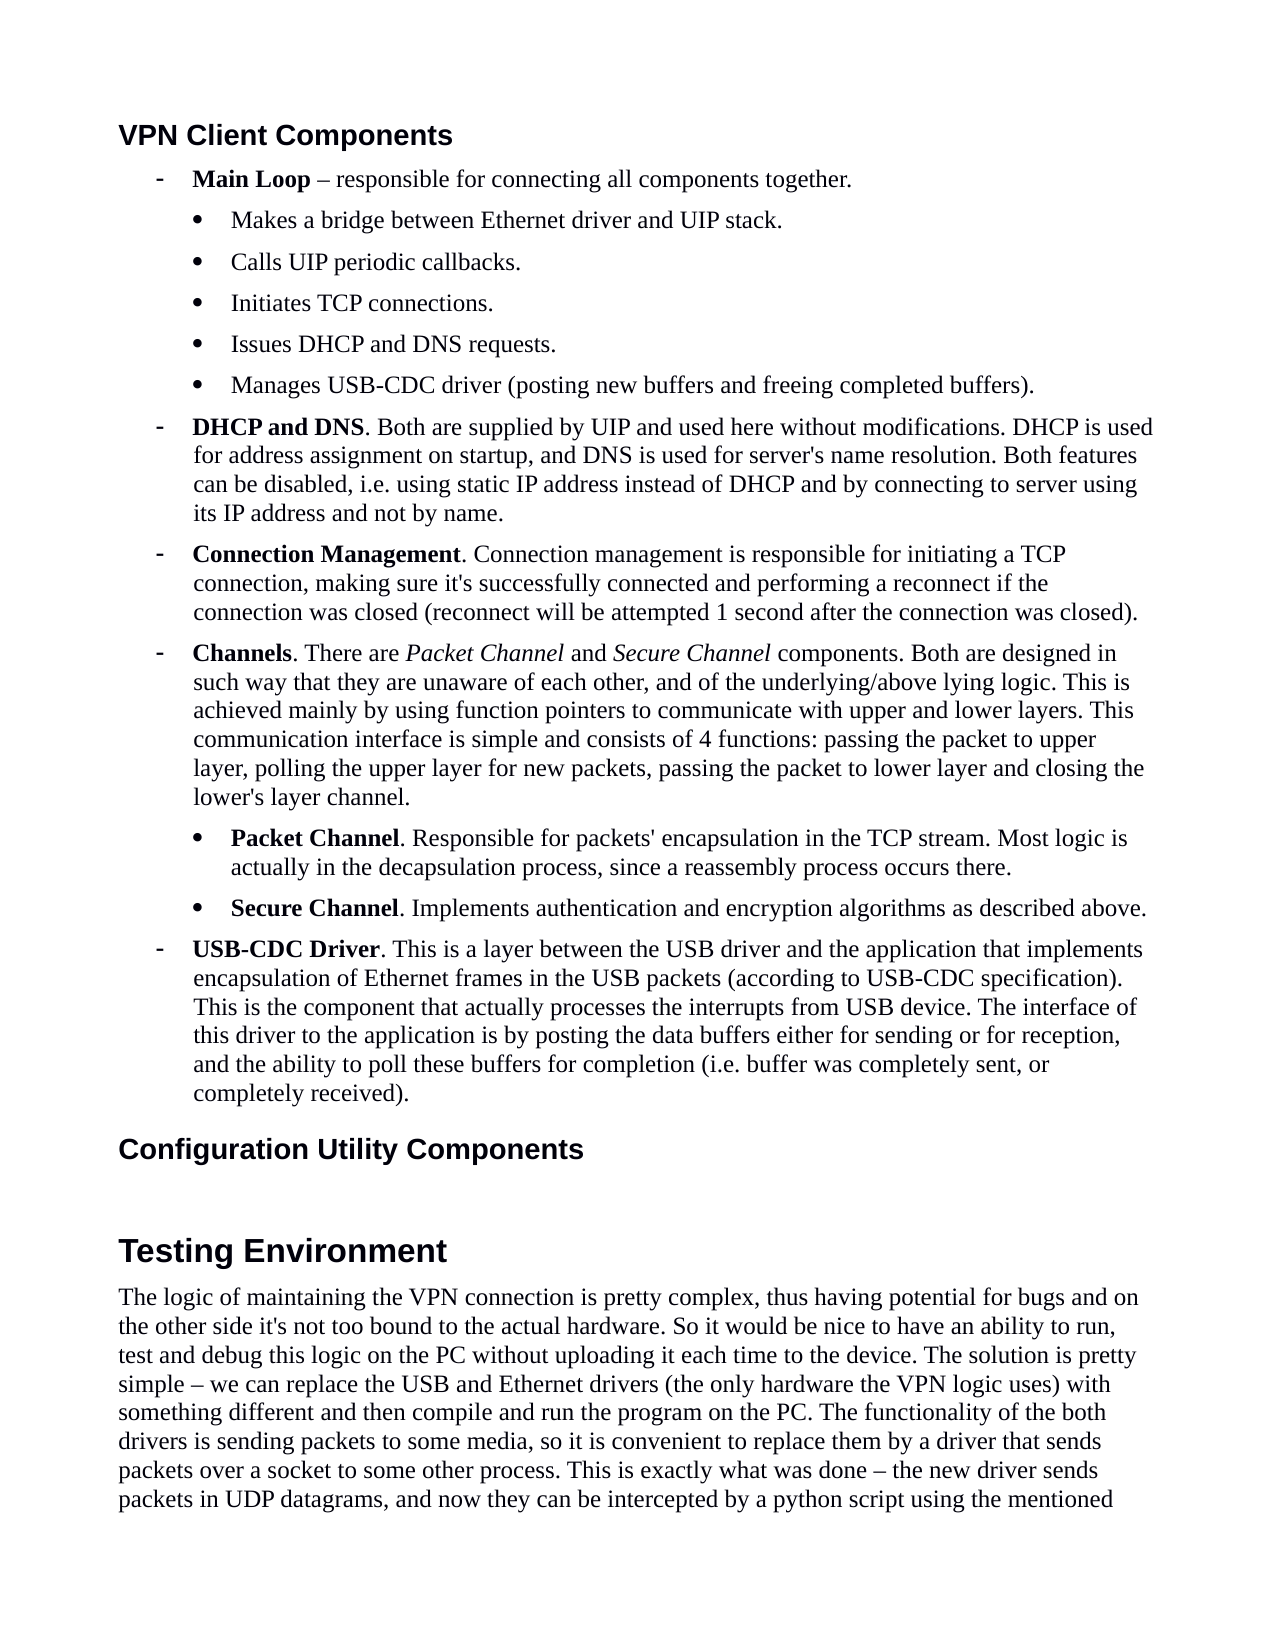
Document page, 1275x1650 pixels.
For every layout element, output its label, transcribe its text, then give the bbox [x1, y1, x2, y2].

list DHCP and DNS. Both are supplied by UIP and used here without modifications. DHCP is used for address assignment on startup, and DNS is used for server's name resolution. Both features can be disabled, i.e. using static IP address instead of DHCP and by connecting to server using its IP address and not by name. [156, 412, 1157, 527]
list Packet Channel. Responsible for packets' encapsulation in the TCP stream. Most logic is actually in the decapsulation process, since a reassembly process occurs there. [193, 823, 1157, 880]
list Initiates TCP connections. [193, 288, 1157, 317]
list USB-CDC Driver. This is a layer between the USB driver and the application that implements encapsulation of Ethernet frames in the USB packets (according to USB-CDC specification). This is the component that actually processes the interrupts from USB device. The interface of this driver to the application is by posting the data buffers either for sending or for reception, and the ability to poll these buffers for completion (i.e. buffer was completely sent, or completely received). [156, 934, 1157, 1107]
list Manages USB-CDC driver (posting new buffers and freeing completed buffers). [193, 370, 1157, 399]
list Secure Channel. Implements authentication and encryption algorithms as described above. [193, 893, 1157, 922]
list Calls UIP periodic callbacks. [193, 247, 1157, 275]
list Main Loop – responsible for connecting all components together. [156, 164, 1157, 193]
subtitle Testing Environment [118, 1231, 1157, 1270]
text The logic of maintaining the VPN connection is pretty complex, thus having potential for bugs and on the other side it's not too bound to the actual hardware. So it would be nice to have an ability to run, test and debug this logic on the PC without uploading it each time to the device. The solution is pretty simple – we can replace the USB and Ethernet drivers (the only hardware the VPN logic uses) with something different and then compile and run the program on the PC. The functionality of the both drivers is sending packets to some media, so it is convenient to replace them by a driver that sends packets over a socket to some other process. This is exactly what was done – the new driver sends packets in UDP datagrams, and now they can be intercepted by a python script using the mentioned [118, 1282, 1157, 1512]
list Channels. There are Packet Channel and Secure Channel components. Both are designed in such way that they are unaware of each other, and of the underlying/above lying logic. This is achieved mainly by using function pointers to communicate with upper and lower layers. This communication interface is simple and consists of 4 functions: passing the packet to upper layer, polling the upper layer for new packets, passing the packet to lower layer and closing the lower's layer channel. [156, 638, 1157, 810]
list Connection Management. Connection management is responsible for initiating a TCP connection, making sure it's successfully connected and performing a reconnect if the connection was closed (reconnect will be attempted 1 second after the connection was closed). [156, 539, 1157, 625]
subtitle Configuration Utility Components [118, 1132, 1157, 1165]
list Makes a bridge between Ethernet driver and UIP stack. [193, 205, 1157, 234]
list Issues DHCP and DNS requests. [193, 329, 1157, 358]
subtitle VPN Client Components [118, 118, 1157, 152]
